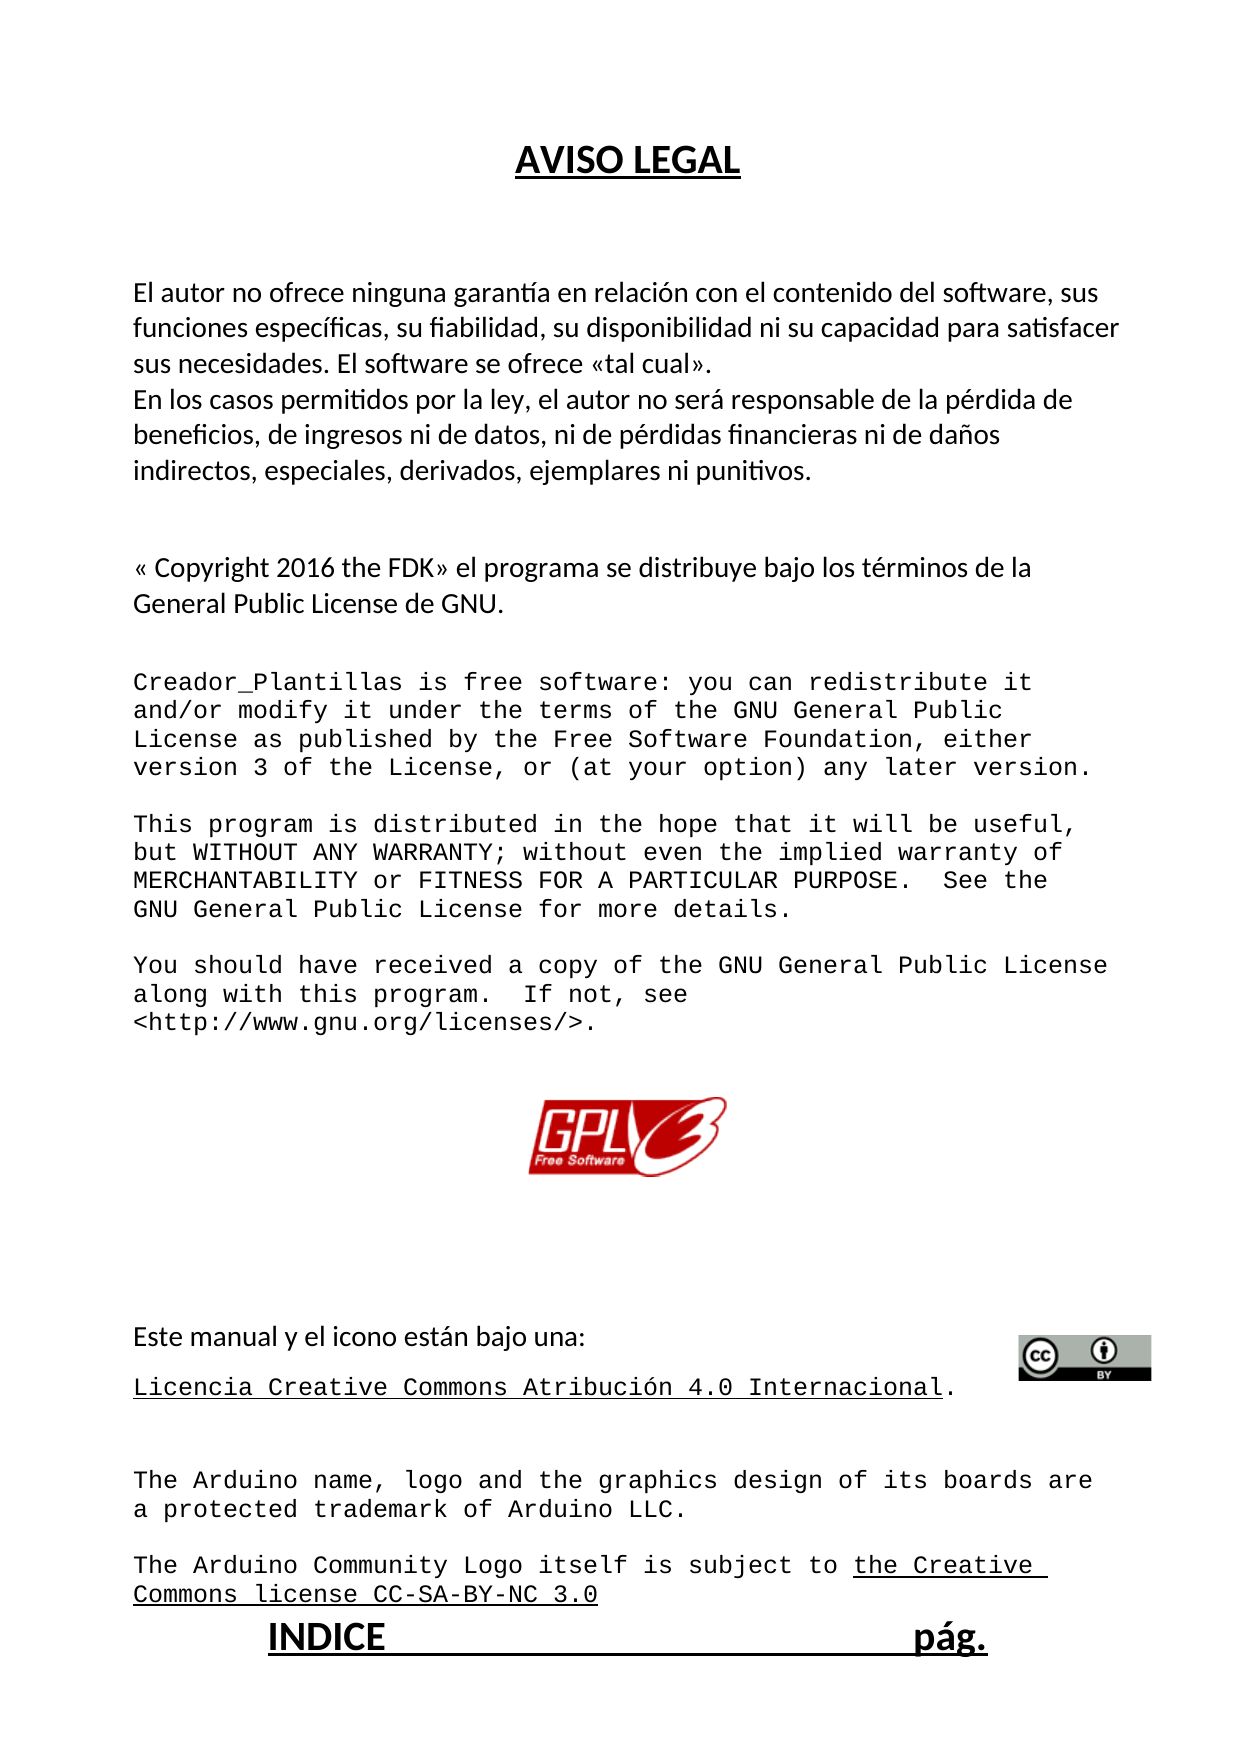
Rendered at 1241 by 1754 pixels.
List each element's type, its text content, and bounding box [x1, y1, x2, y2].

text « Copyright 2016 the FDK» el programa se distribuye bajo los términos de la General Public License de GNU. [133, 549, 1122, 621]
text INDICE pág. [133, 1609, 1122, 1660]
text GNU General Public License for more details. [133, 896, 1122, 925]
text along with this program. If not, see <http://www.gnu.org/licenses/>. [133, 981, 1122, 1038]
text but WITHOUT ANY WARRANTY; without even the implied warranty of [133, 840, 1122, 868]
text You should have received a copy of the GNU General Public License [133, 953, 1122, 981]
text The Arduino name, logo and the graphics design of its boards are a protected trademark of Arduino LLC. [133, 1468, 1122, 1524]
text Licencia Creative Commons Atribución 4.0 Internacional. [133, 1374, 1122, 1403]
text The Arduino Community Logo itself is subject to the Creative Commons license CC-SA-BY-NC 3.0 [133, 1553, 1122, 1609]
text Creador_Plantillas is free software: you can redistribute it and/or modify it under the terms of the GNU General Public License as published by the Free Software Foundation, either version 3 of the License, or (at your option) any later version. [133, 670, 1122, 783]
text This program is distributed in the hope that it will be useful, [133, 811, 1122, 840]
text MERCHANTABILITY or FITNESS FOR A PARTICULAR PURPOSE. See the [133, 868, 1122, 896]
text Este manual y el icono están bajo una: [133, 1318, 1122, 1353]
text El autor no ofrece ninguna garantía en relación con el contenido del software, sus funciones específicas, su fiabilidad, su disponibilidad ni su capacidad para satisfacer sus necesidades. El software se ofrece «tal cual». [133, 274, 1122, 381]
text AVISO LEGAL [133, 133, 1122, 184]
text En los casos permitidos por la ley, el autor no será responsable de la pérdida de beneficios, de ingresos ni de datos, ni de pérdidas financieras ni de daños indirectos, especiales, derivados, ejemplares ni punitivos. [133, 381, 1122, 488]
